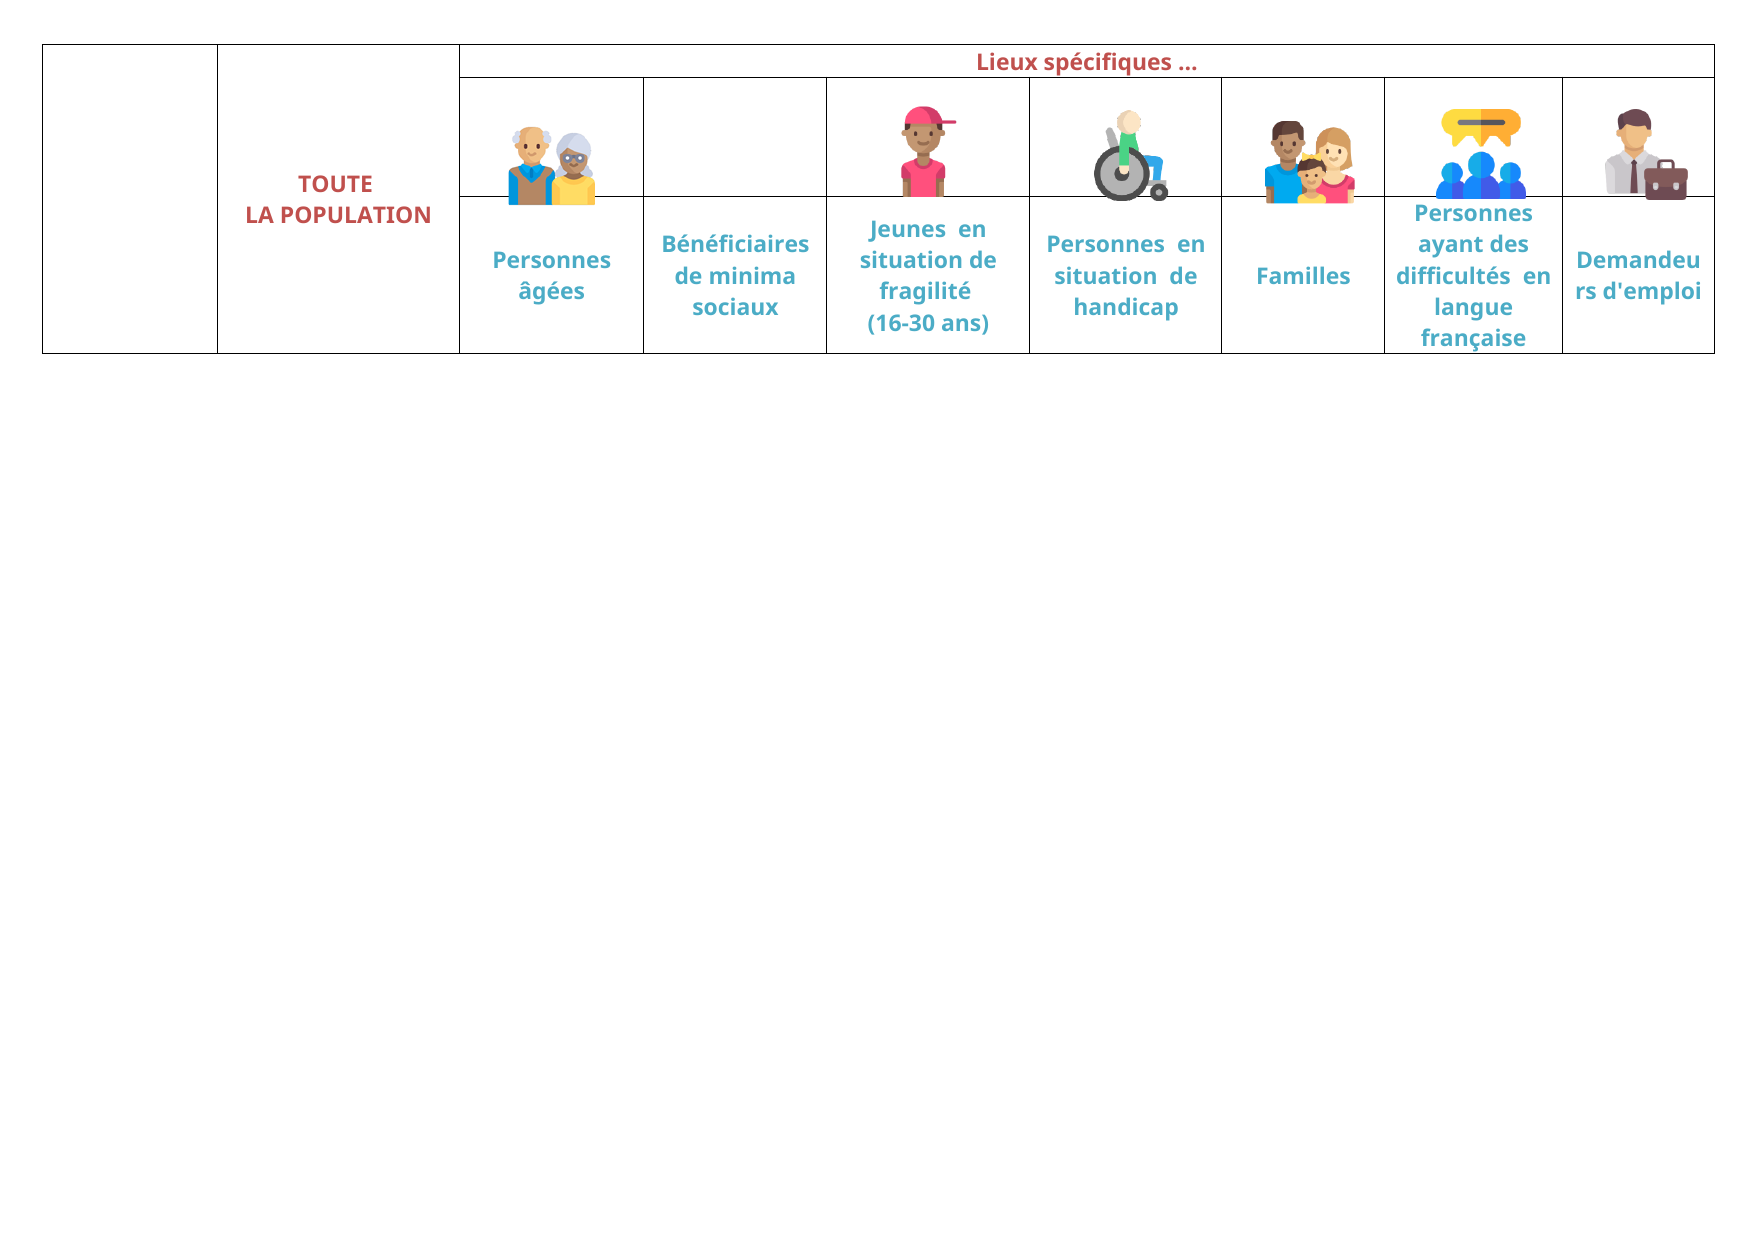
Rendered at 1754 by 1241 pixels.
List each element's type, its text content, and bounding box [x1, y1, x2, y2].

table_cell [1030, 78, 1221, 196]
picture [883, 106, 974, 197]
table_cell [827, 78, 1029, 196]
table_cell Bénéficiaires de minima sociaux [644, 197, 826, 353]
table_cell Jeunes en situation de fragilité (16-30 ans) [827, 197, 1029, 353]
picture [1086, 110, 1176, 201]
table_header [43, 45, 217, 353]
table_cell Demandeurs d'emploi [1563, 197, 1714, 353]
table_cell [460, 78, 643, 196]
picture [1602, 109, 1692, 200]
picture [1436, 109, 1526, 199]
table_cell [644, 78, 826, 196]
table_cell Personnes âgées [460, 197, 643, 353]
table_cell [1385, 78, 1562, 196]
table_header TOUTE LA POPULATION [218, 45, 459, 353]
table_cell [1222, 78, 1384, 196]
table_cell [1563, 78, 1714, 196]
table_cell Personnes ayant des difficultés en langue française [1385, 197, 1562, 353]
table_header Lieux spécifiques … [460, 45, 1714, 77]
picture [508, 122, 595, 209]
picture [1265, 117, 1355, 207]
table_cell Familles [1222, 197, 1384, 353]
table_cell Personnes en situation de handicap [1030, 197, 1221, 353]
